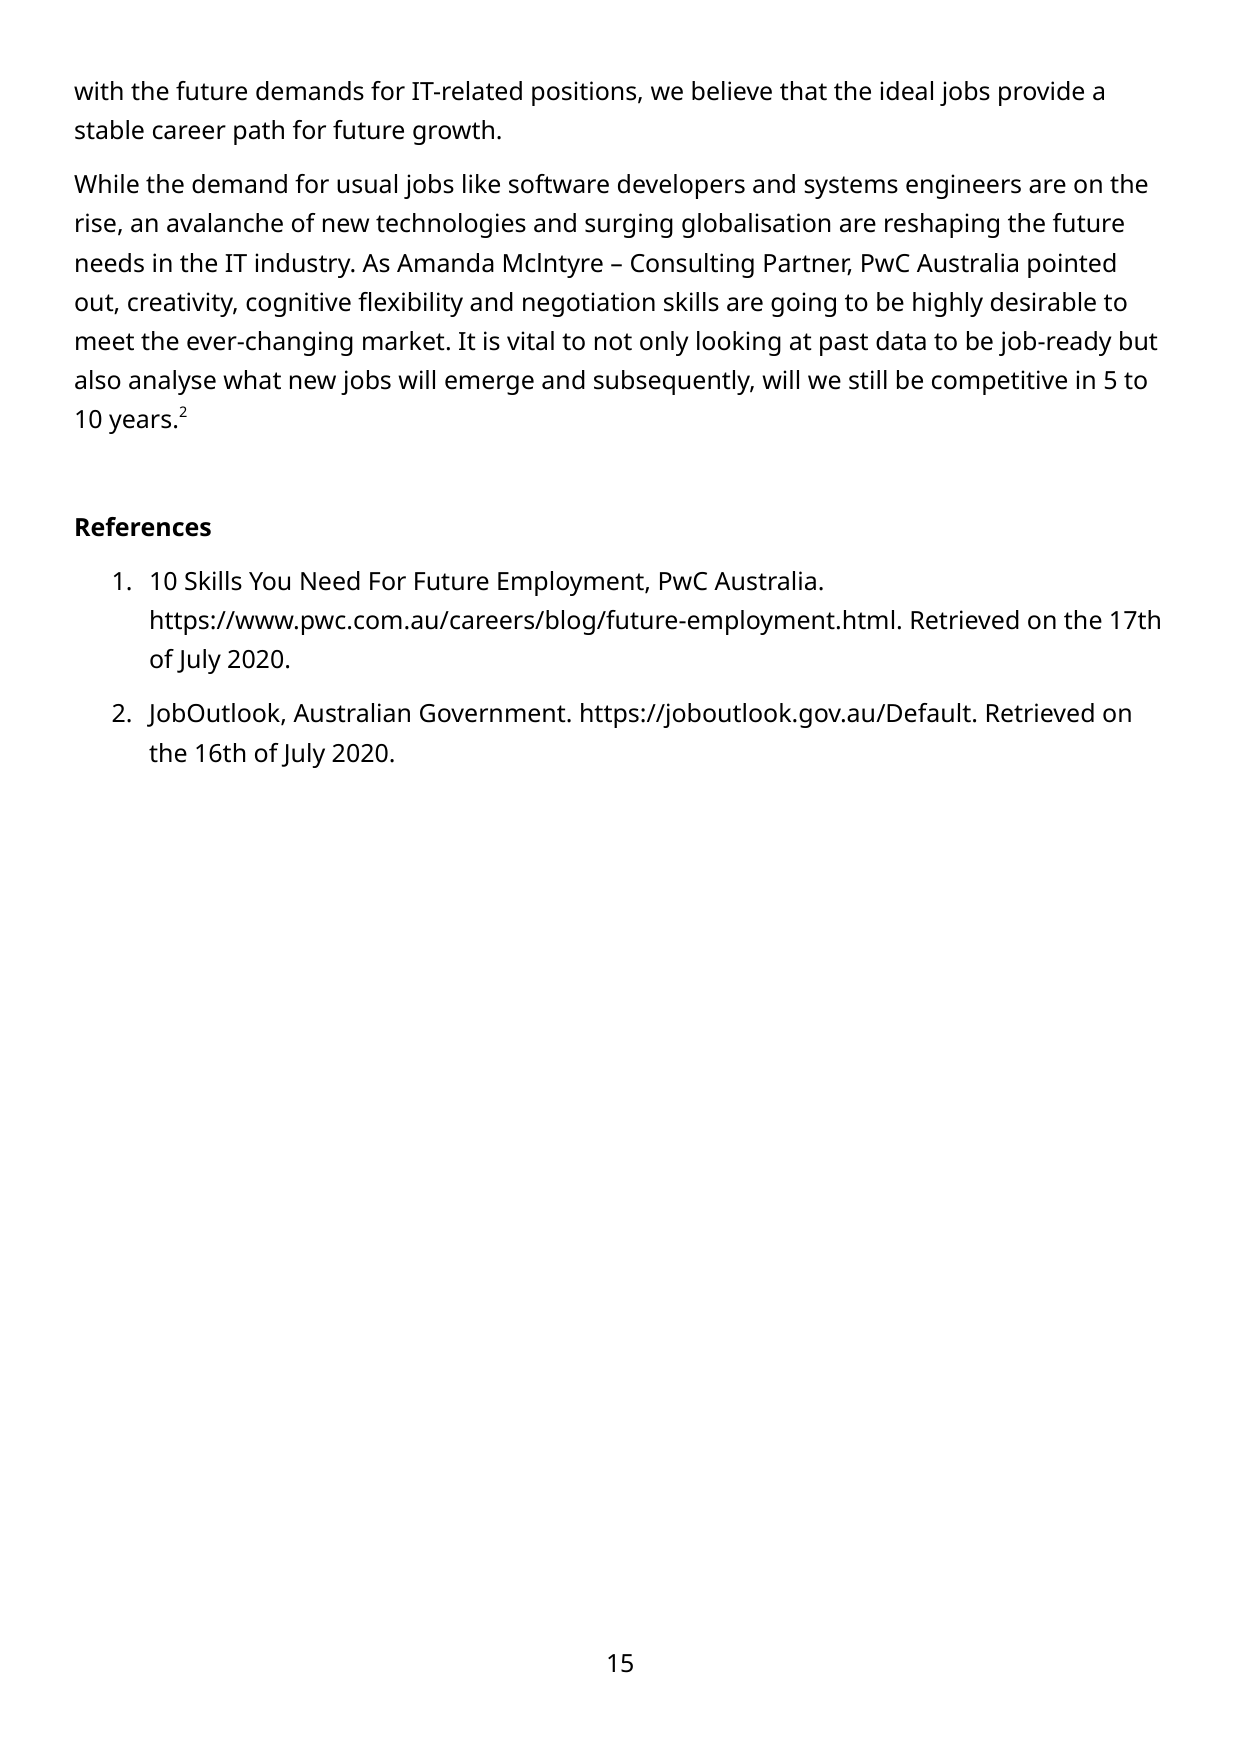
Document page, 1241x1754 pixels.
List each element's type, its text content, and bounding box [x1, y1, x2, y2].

list JobOutlook, Australian Government. https://joboutlook.gov.au/Default. Retrieved on the 16th of July 2020. [111, 696, 1166, 808]
text with the future demands for IT-related positions, we believe that the ideal jobs provide a stable career path for future growth. [74, 74, 1166, 147]
text While the demand for usual jobs like software developers and systems engineers are on the rise, an avalanche of new technologies and surging globalisation are reshaping the future needs in the IT industry. As Amanda Mclntyre – Consulting Partner, PwC Australia pointed out, creativity, cognitive flexibility and negotiation skills are going to be highly desirable to meet the ever-changing market. It is vital to not only looking at past data to be job-ready but also analyse what new jobs will emerge and subsequently, will we still be competitive in 5 to 10 years.2 [74, 167, 1166, 436]
list 10 Skills You Need For Future Employment, PwC Australia. https://www.pwc.com.au/careers/blog/future-employment.html. Retrieved on the 17th of July 2020. [111, 564, 1166, 676]
text References [74, 510, 1166, 544]
